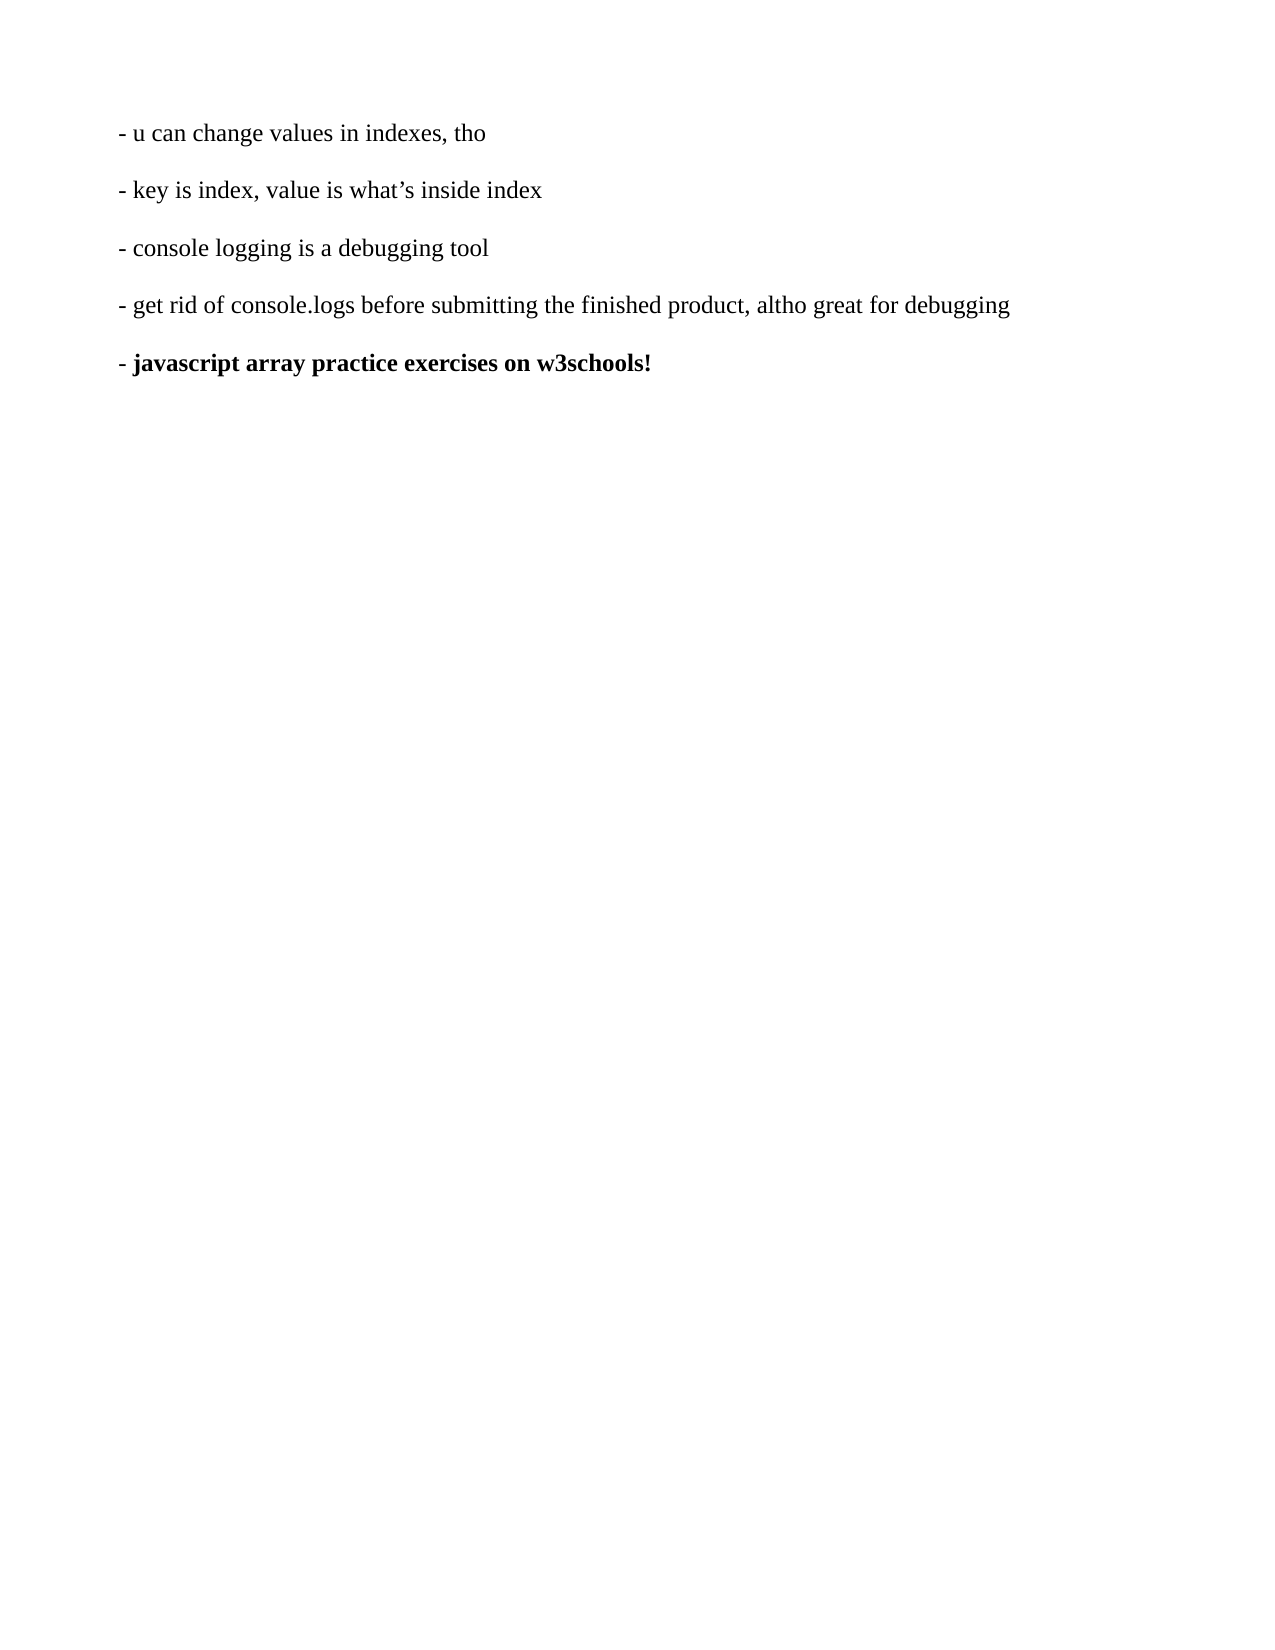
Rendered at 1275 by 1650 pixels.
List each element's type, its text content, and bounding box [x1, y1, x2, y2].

text - javascript array practice exercises on w3schools! [118, 348, 1157, 377]
text - console logging is a debugging tool [118, 233, 1157, 262]
text - u can change values in indexes, tho [118, 118, 1157, 147]
text - get rid of console.logs before submitting the finished product, altho great for debugging [118, 291, 1157, 319]
text - key is index, value is what’s inside index [118, 176, 1157, 204]
